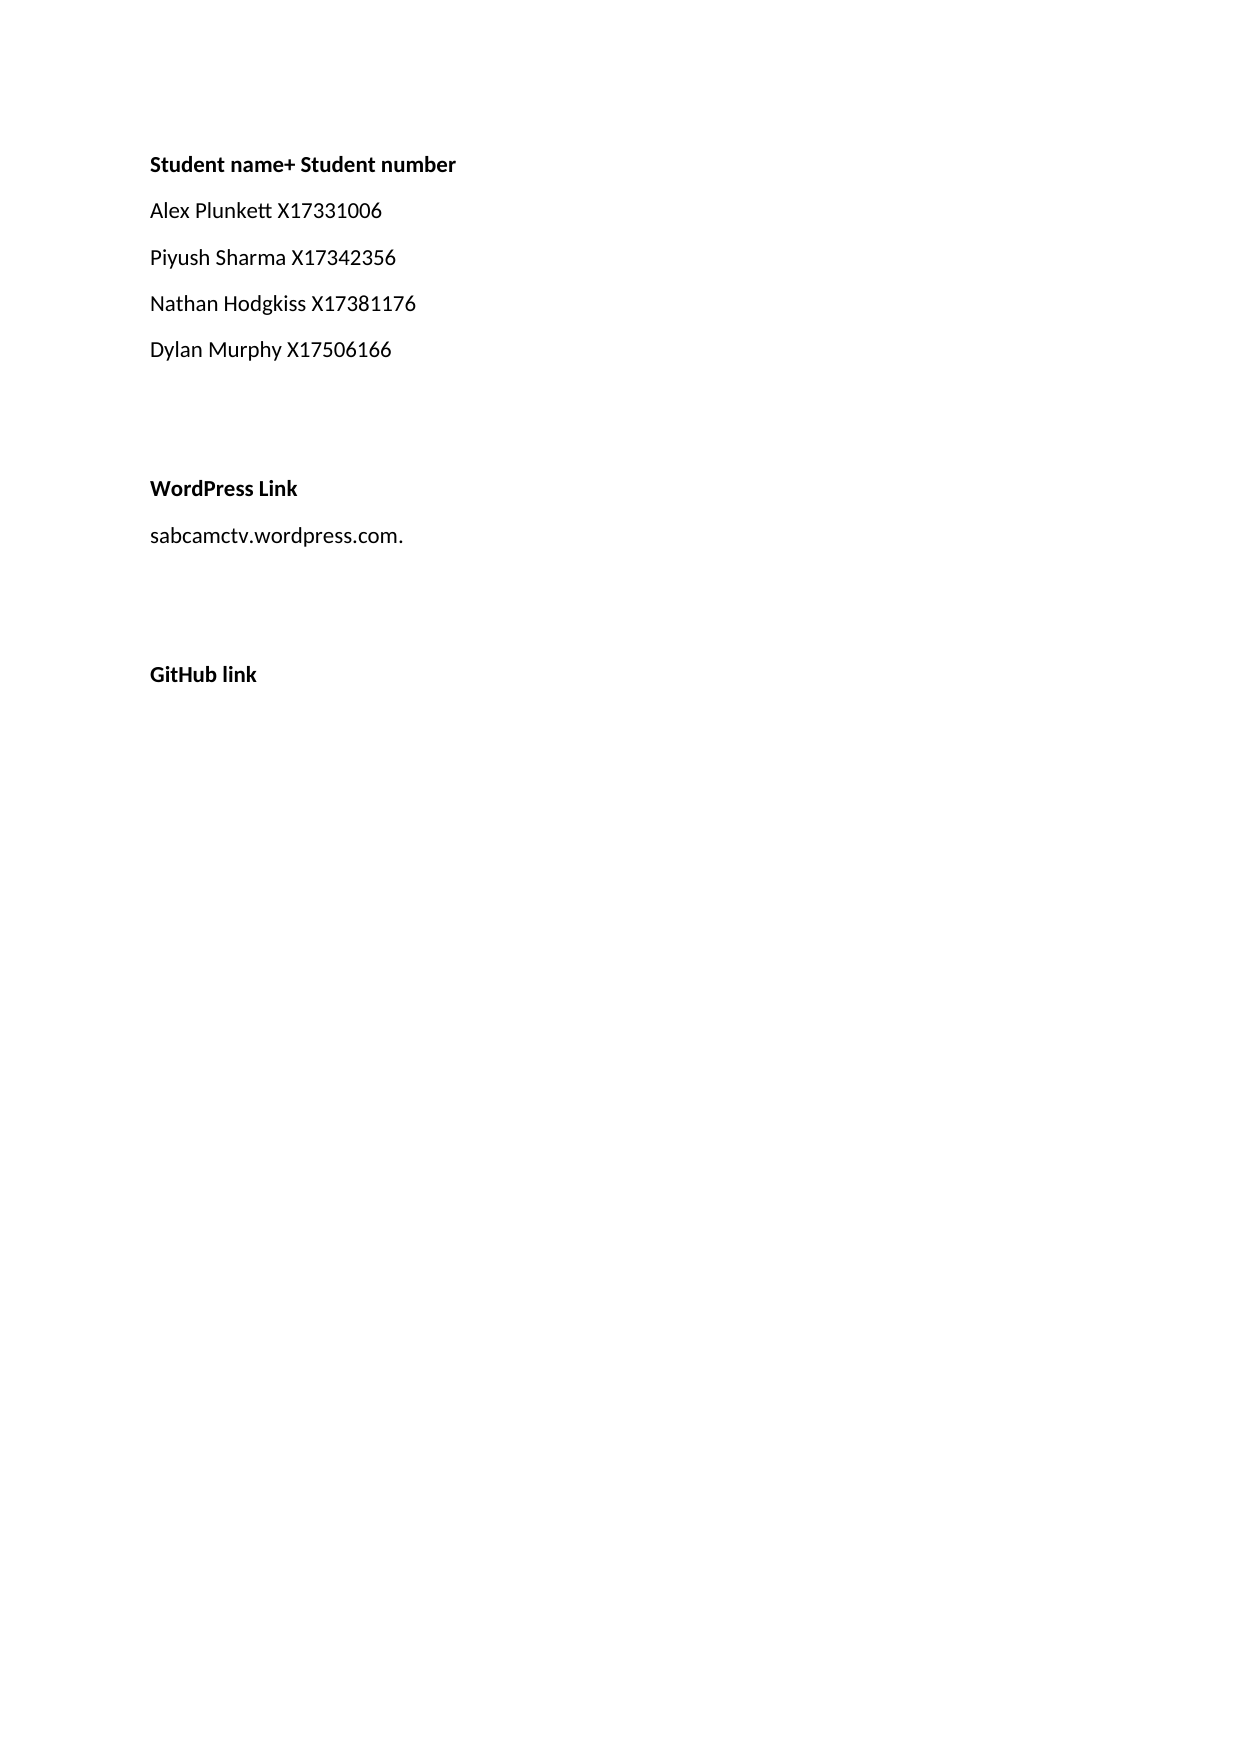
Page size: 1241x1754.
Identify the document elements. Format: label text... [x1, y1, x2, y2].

text Alex Plunkett X17331006 [150, 196, 1090, 224]
text Piyush Sharma X17342356 [150, 243, 1090, 271]
text Dylan Murphy X17506166 [150, 335, 1090, 363]
text sabcamctv.wordpress.com. [150, 521, 1090, 549]
text Nathan Hodgkiss X17381176 [150, 289, 1090, 317]
text WordPress Link [150, 474, 1090, 502]
text Student name+ Student number [150, 150, 1090, 178]
text GitHub link [150, 660, 1090, 688]
